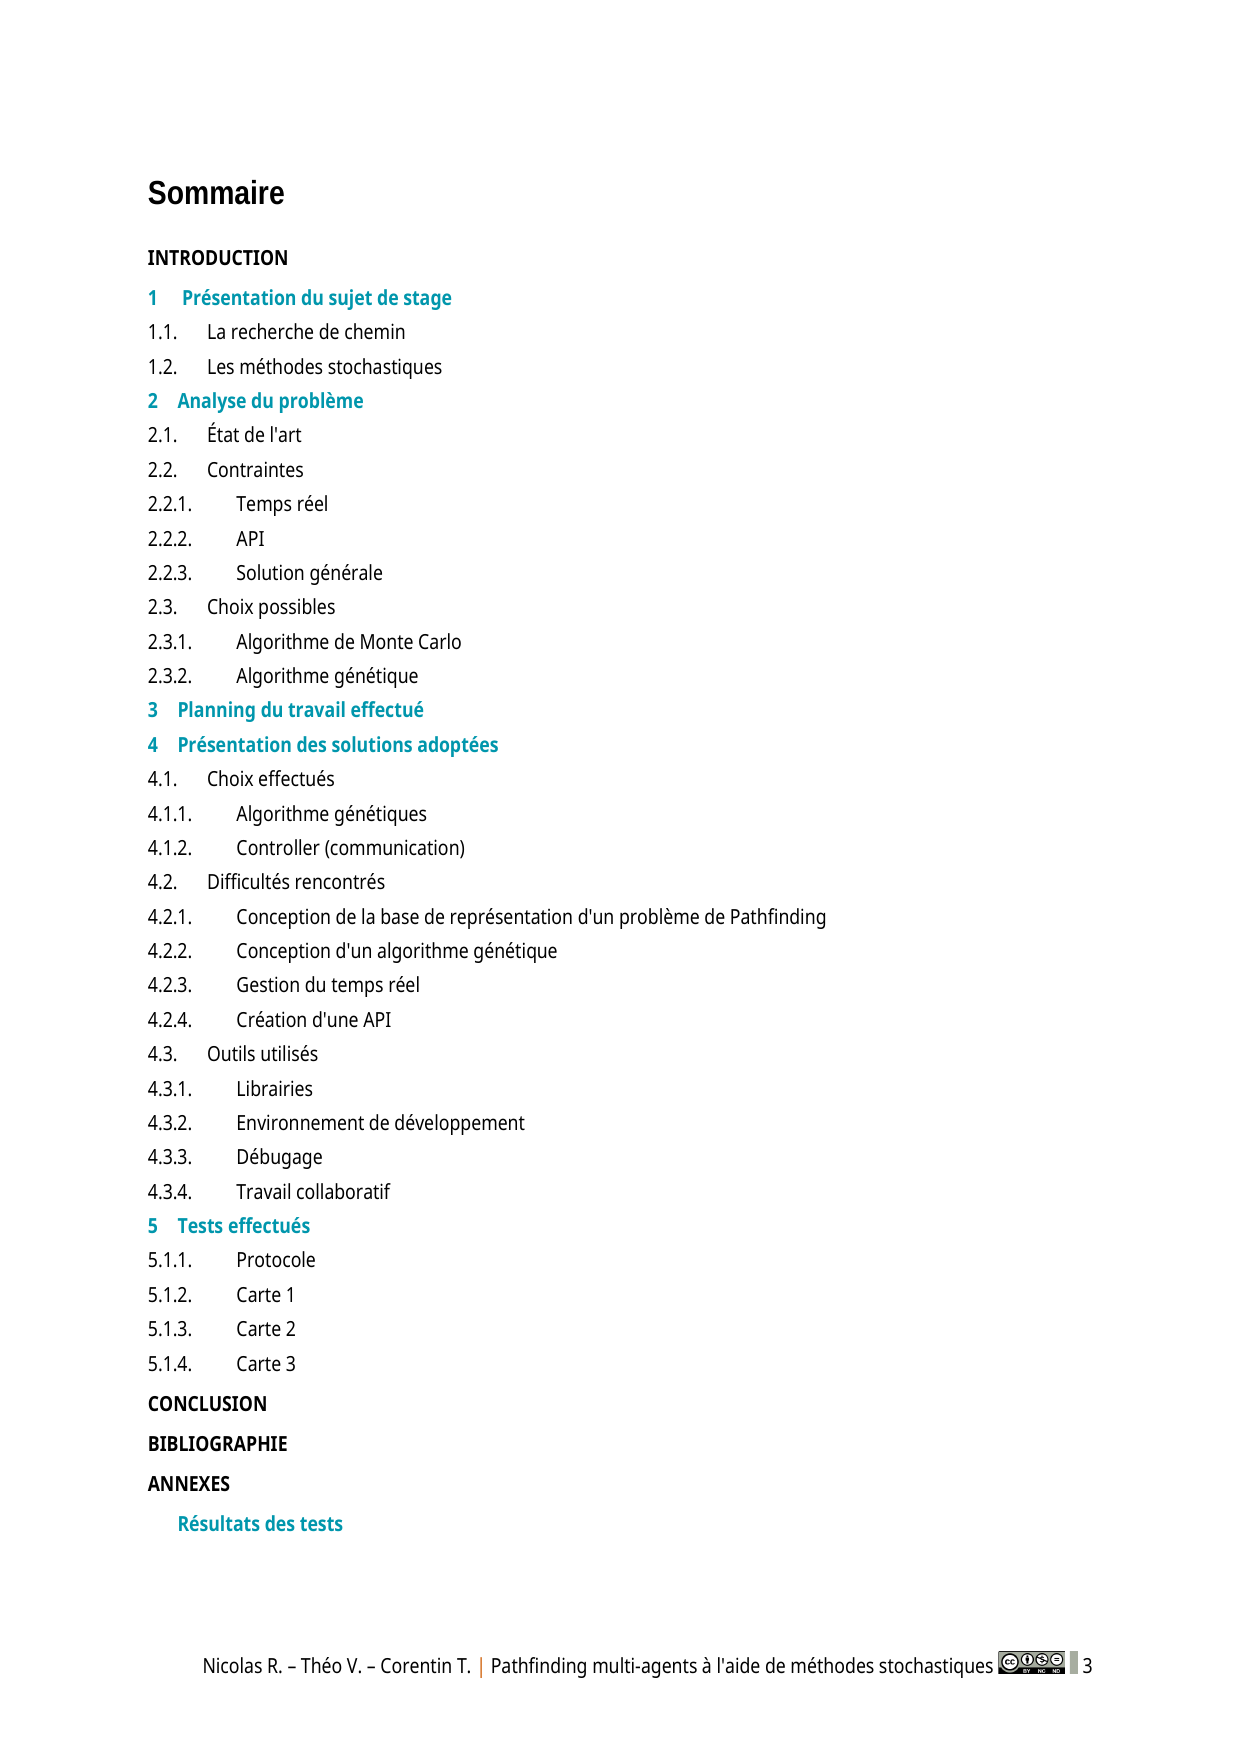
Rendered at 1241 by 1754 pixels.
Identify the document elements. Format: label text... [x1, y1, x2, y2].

text 4.1.2. Controller (communication) [148, 833, 1092, 861]
text Conclusion [148, 1389, 1092, 1417]
text 3 Planning du travail effectué [148, 696, 1092, 724]
text 1.2. Les méthodes stochastiques [148, 352, 1092, 380]
text 1 Présentation du sujet de stage [148, 283, 1092, 311]
text 5.1.2. Carte 1 [148, 1280, 1092, 1308]
text 2.1. État de l'art [148, 421, 1092, 449]
text 2.2. Contraintes [148, 455, 1092, 483]
text 5.1.3. Carte 2 [148, 1314, 1092, 1343]
text 4.2.1. Conception de la base de représentation d'un problème de Pathfinding [148, 902, 1092, 930]
text 2.3. Choix possibles [148, 592, 1092, 621]
text 4.2. Difficultés rencontrés [148, 867, 1092, 896]
text 2.2.3. Solution générale [148, 558, 1092, 586]
text 2.3.2. Algorithme génétique [148, 661, 1092, 689]
text 4.3.2. Environnement de développement [148, 1108, 1092, 1136]
text Résultats des tests [148, 1509, 1092, 1538]
text 4.1. Choix effectués [148, 764, 1092, 793]
text 4.3.4. Travail collaboratif [148, 1177, 1092, 1205]
text 4 Présentation des solutions adoptées [148, 730, 1092, 758]
text Annexes [148, 1469, 1092, 1498]
text 4.3. Outils utilisés [148, 1039, 1092, 1068]
text 5.1.4. Carte 3 [148, 1349, 1092, 1377]
text 5 Tests effectués [148, 1211, 1092, 1239]
text 4.2.4. Création d'une API [148, 1005, 1092, 1033]
text 2.3.1. Algorithme de Monte Carlo [148, 627, 1092, 655]
picture [998, 1651, 1065, 1674]
text 5.1.1. Protocole [148, 1246, 1092, 1274]
text Introduction [148, 243, 1092, 271]
text 4.3.1. Librairies [148, 1074, 1092, 1102]
text 4.1.1. Algorithme génétiques [148, 799, 1092, 827]
text 4.2.3. Gestion du temps réel [148, 971, 1092, 999]
text 4.3.3. Débugage [148, 1142, 1092, 1171]
text 2.2.2. API [148, 524, 1092, 552]
subtitle Sommaire [148, 173, 1092, 211]
text 2 Analyse du problème [148, 386, 1092, 414]
text 1.1. La recherche de chemin [148, 317, 1092, 346]
text 2.2.1. Temps réel [148, 489, 1092, 518]
text Bibliographie [148, 1429, 1092, 1457]
text 4.2.2. Conception d'un algorithme génétique [148, 936, 1092, 964]
picture [1069, 1651, 1078, 1674]
